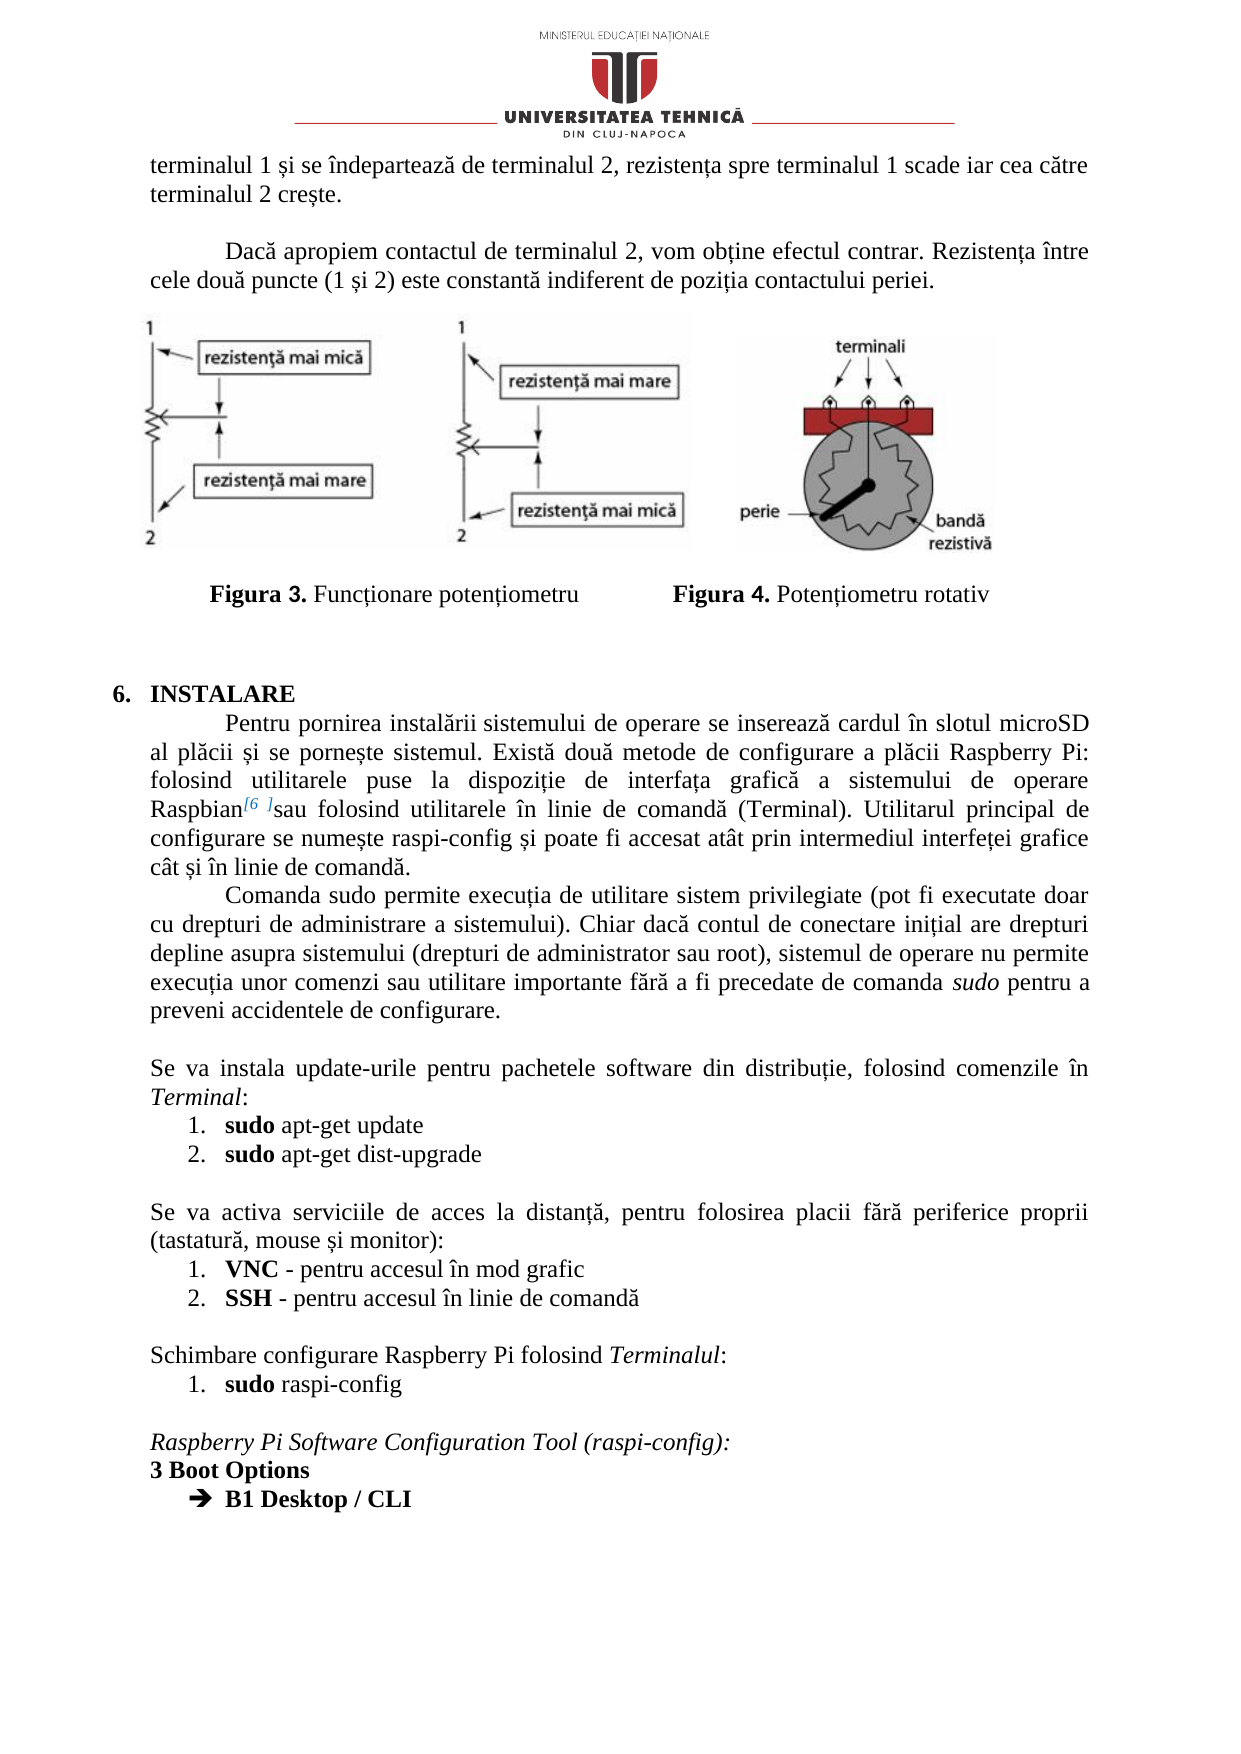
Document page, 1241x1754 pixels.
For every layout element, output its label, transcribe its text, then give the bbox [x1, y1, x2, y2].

table_header Figura 3. Funcționare potențiometru Figura 4. Potențiometru rotativ [150, 296, 1004, 619]
text Schimbare configurare Raspberry Pi folosind Terminalul: [150, 1340, 1090, 1369]
list INSTALARE [112, 679, 1090, 708]
text Comanda sudo permite execuția de utilitare sistem privilegiate (pot fi executate doar cu drepturi de administrare a sistemului). Chiar dacă contul de conectare inițial are drepturi depline asupra sistemului (drepturi de administrator sau root), sistemul de operare nu permite execuția unor comenzi sau utilitare importante fără a fi precedate de comanda sudo pentru a preveni accidentele de configurare. [150, 880, 1090, 1024]
text 3 Boot Options [150, 1455, 1090, 1484]
list sudo raspi-config [187, 1369, 1090, 1398]
text Raspberry Pi Software Configuration Tool (raspi-config): [150, 1427, 1090, 1455]
list B1 Desktop / CLI [187, 1484, 1090, 1513]
text terminalul 1 și se îndepartează de terminalul 2, rezistența spre terminalul 1 scade iar cea către terminalul 2 crește. [150, 150, 1090, 207]
list sudo apt-get update [187, 1110, 1090, 1139]
text Pentru pornirea instalării sistemului de operare se inserează cardul în slotul microSD al plăcii și se pornește sistemul. Există două metode de configurare a plăcii Raspberry Pi: folosind utilitarele puse la dispoziție de interfața grafică a sistemului de operare Raspbian[6 ]sau folosind utilitarele în linie de comandă (Terminal). Utilitarul principal de configurare se numește raspi-config și poate fi accesat atât prin intermediul interfeței grafice cât și în linie de comandă. [150, 708, 1090, 880]
text Dacă apropiem contactul de terminalul 2, vom obține efectul contrar. Rezistența între cele două puncte (1 și 2) este constantă indiferent de poziția contactului periei. [150, 236, 1090, 294]
text Se va instala update-urile pentru pachetele software din distribuție, folosind comenzile în Terminal: [150, 1053, 1090, 1110]
list VNC - pentru accesul în mod grafic [187, 1254, 1090, 1283]
list SSH - pentru accesul în linie de comandă [187, 1283, 1090, 1312]
list sudo apt-get dist-upgrade [187, 1139, 1090, 1168]
text Se va activa serviciile de acces la distanță, pentru folosirea placii fără periferice proprii (tastatură, mouse și monitor): [150, 1197, 1090, 1254]
